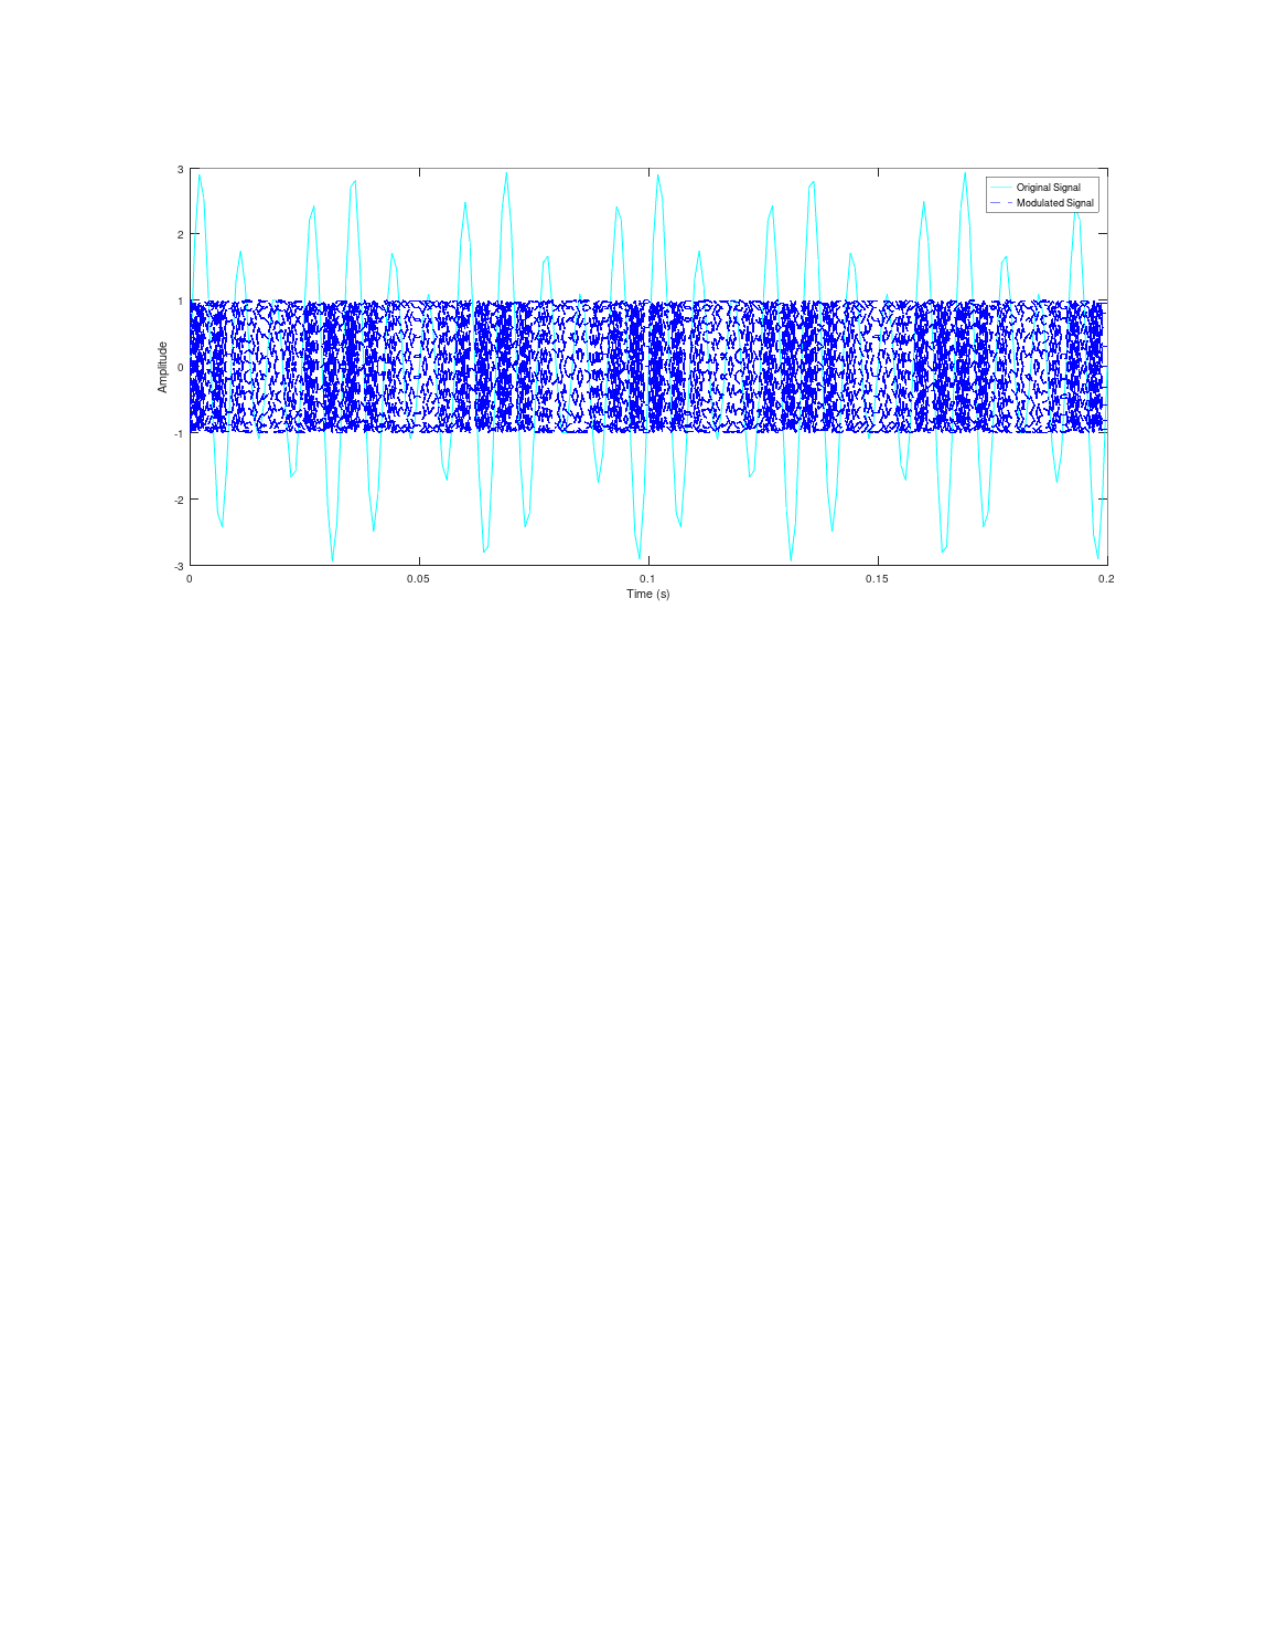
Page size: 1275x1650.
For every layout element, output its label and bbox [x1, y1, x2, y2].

picture [150, 150, 1125, 608]
